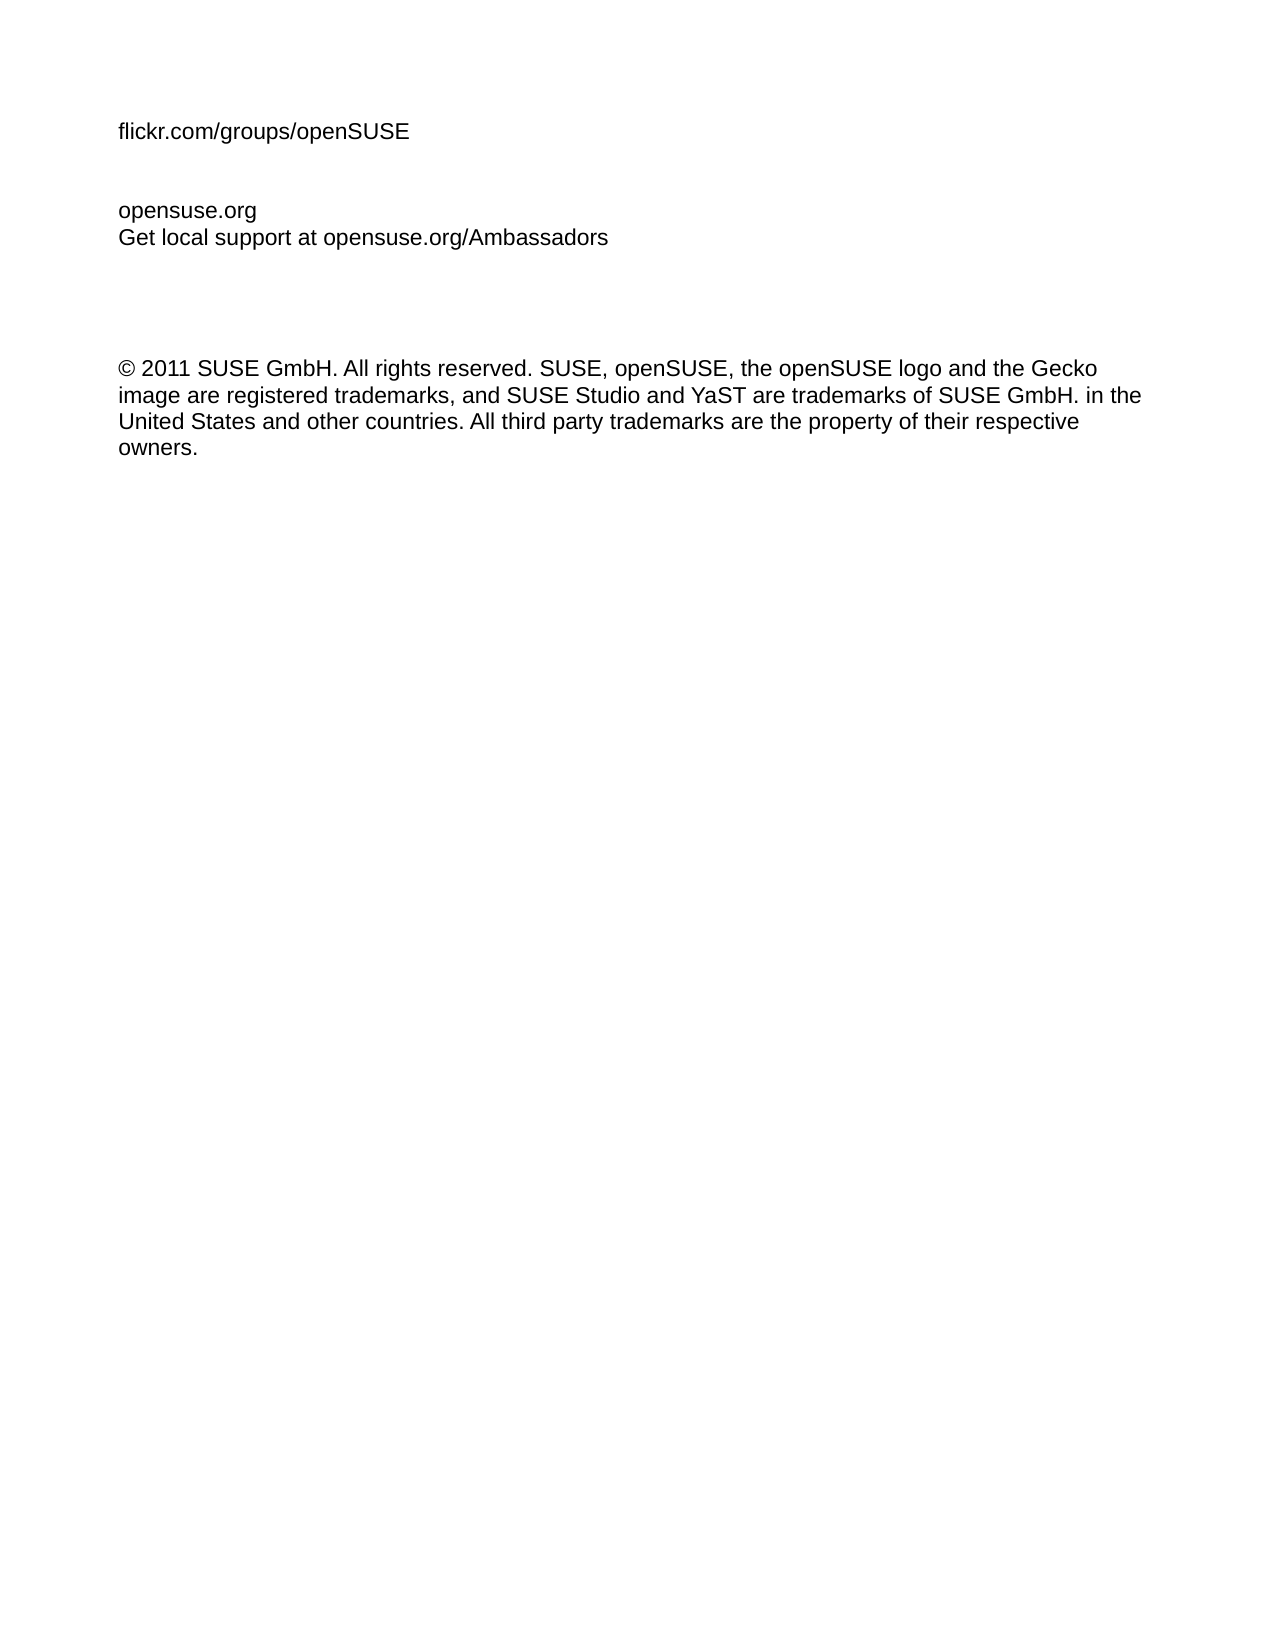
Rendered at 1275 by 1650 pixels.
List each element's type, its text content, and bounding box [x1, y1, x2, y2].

text ­ [118, 329, 1157, 355]
text flickr.com/groups/openSUSE [118, 118, 1157, 144]
text © 2011 SUSE GmbH. All rights reserved. SUSE, openSUSE, the openSUSE logo and the Gecko image are registered trademarks, and SUSE Studio and YaST are trademarks of SUSE GmbH. in the United States and other countries. All third party trademarks are the property of their respective owners. [118, 355, 1157, 461]
text Get local support at opensuse.org/Ambassadors [118, 223, 1157, 250]
text opensuse.org [118, 197, 1157, 223]
